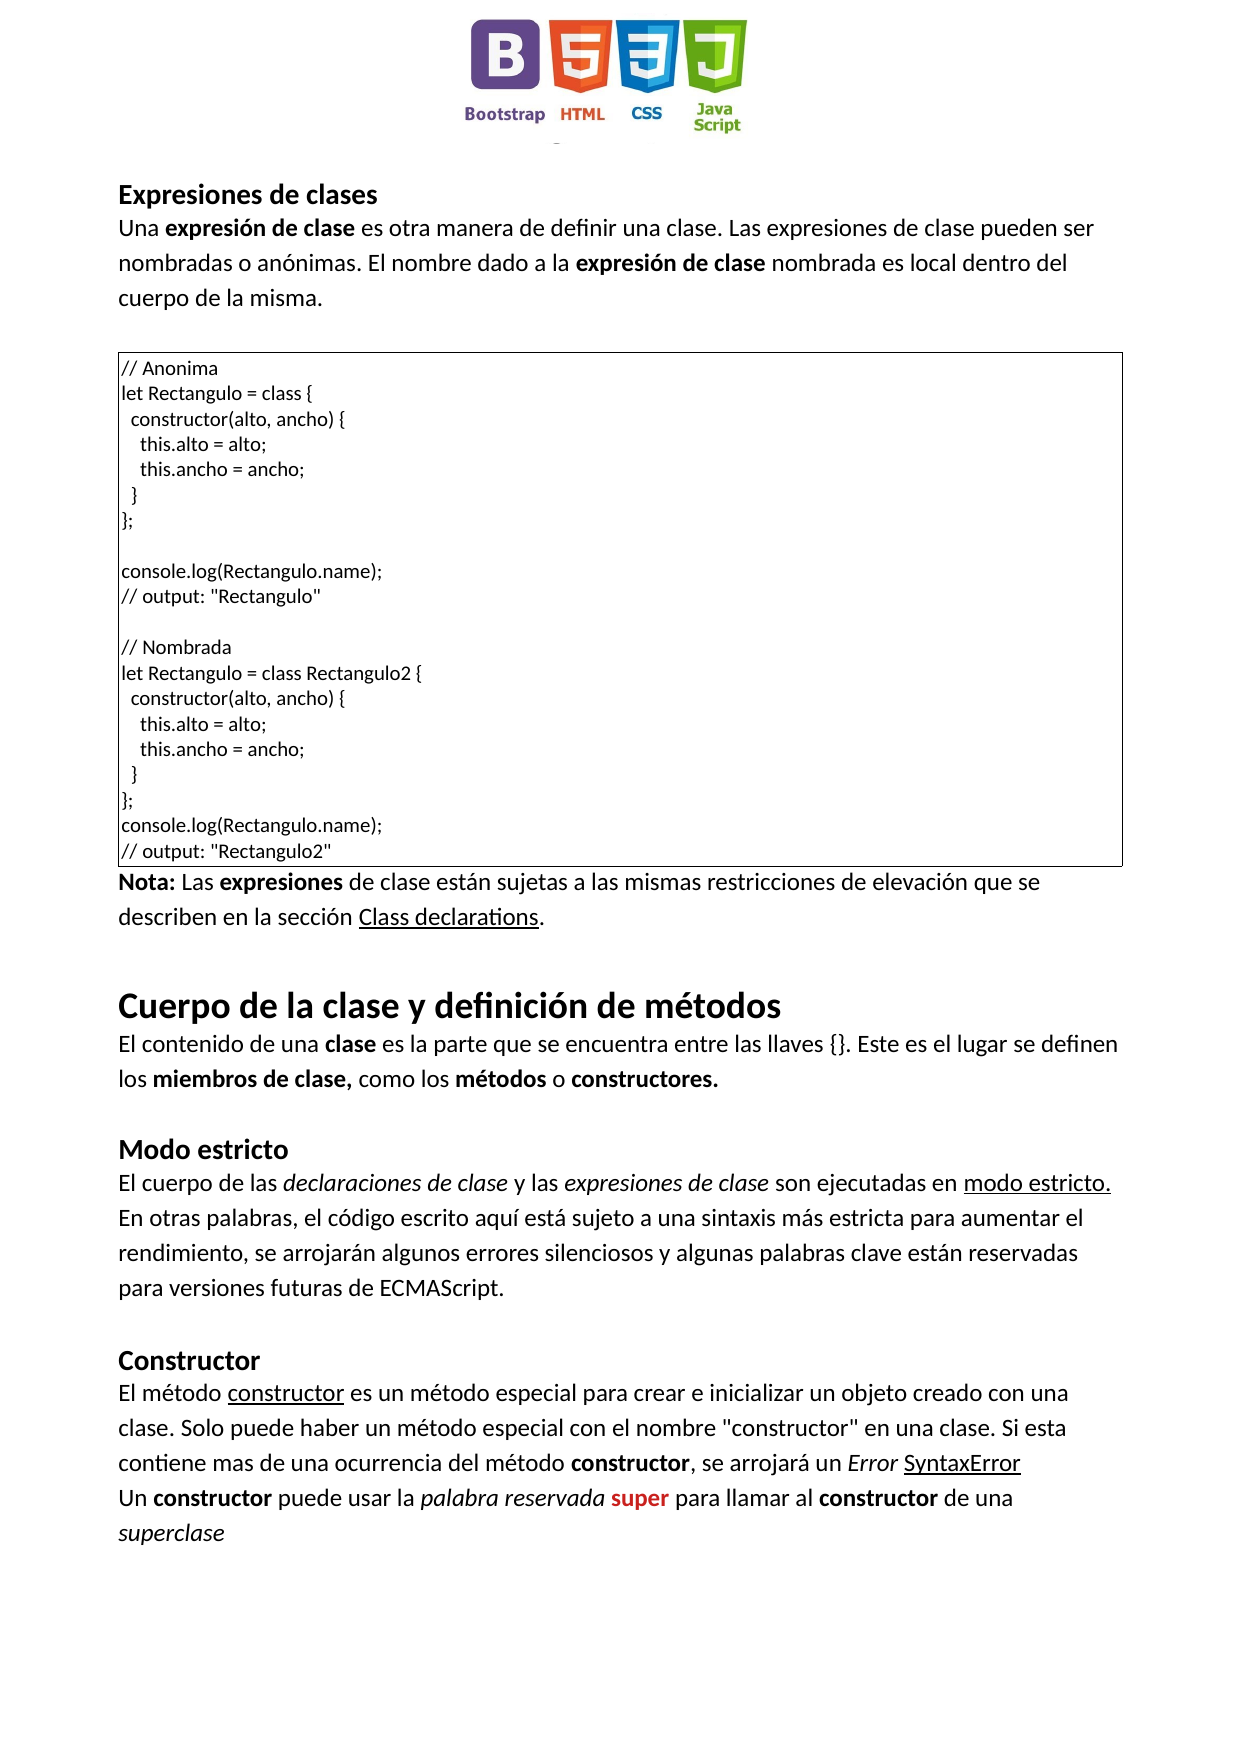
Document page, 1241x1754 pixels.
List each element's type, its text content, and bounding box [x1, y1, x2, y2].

text El método constructor es un método especial para crear e inicializar un objeto creado con una clase. Solo puede haber un método especial con el nombre "constructor" en una clase. Si esta contiene mas de una ocurrencia del método constructor, se arrojará un Error SyntaxError [118, 1377, 1122, 1478]
text El cuerpo de las declaraciones de clase y las expresiones de clase son ejecutadas en modo estricto. En otras palabras, el código escrito aquí está sujeto a una sintaxis más estricta para aumentar el rendimiento, se arrojarán algunos errores silenciosos y algunas palabras clave están reservadas para versiones futuras de ECMAScript. [118, 1167, 1122, 1302]
text // output: "Rectangulo2" [119, 835, 1122, 866]
text El contenido de una clase es la parte que se encuentra entre las llaves {}. Este es el lugar se definen los miembros de clase, como los métodos o constructores. [118, 1028, 1122, 1093]
text this.ancho = ancho; [119, 733, 1122, 759]
text this.alto = alto; [119, 708, 1122, 733]
text let Rectangulo = class { [119, 377, 1122, 403]
text constructor(alto, ancho) { [119, 682, 1122, 708]
text // Nombrada [119, 632, 1122, 657]
subtitle Cuerpo de la clase y definición de métodos [118, 982, 1122, 1028]
picture [456, 13, 756, 144]
text console.log(Rectangulo.name); [119, 555, 1122, 581]
subtitle Modo estricto [118, 1131, 1122, 1167]
text // output: "Rectangulo" [119, 581, 1122, 609]
text constructor(alto, ancho) { [119, 403, 1122, 428]
text Una expresión de clase es otra manera de definir una clase. Las expresiones de clase pueden ser nombradas o anónimas. El nombre dado a la expresión de clase nombrada es local dentro del cuerpo de la misma. [118, 212, 1122, 312]
text }; [119, 504, 1122, 533]
text this.alto = alto; [119, 428, 1122, 454]
text } [119, 479, 1122, 504]
text let Rectangulo = class Rectangulo2 { [119, 657, 1122, 682]
text // Anonima [119, 353, 1122, 377]
text } [119, 759, 1122, 784]
text this.ancho = ancho; [119, 454, 1122, 479]
text Nota: Las expresiones de clase están sujetas a las mismas restricciones de elevación que se describen en la sección Class declarations. [118, 867, 1122, 932]
text Un constructor puede usar la palabra reservada super para llamar al constructor de una superclase [118, 1482, 1122, 1548]
text console.log(Rectangulo.name); [119, 809, 1122, 835]
text }; [119, 784, 1122, 809]
subtitle Constructor [118, 1342, 1122, 1377]
subtitle Expresiones de clases [118, 176, 1122, 212]
